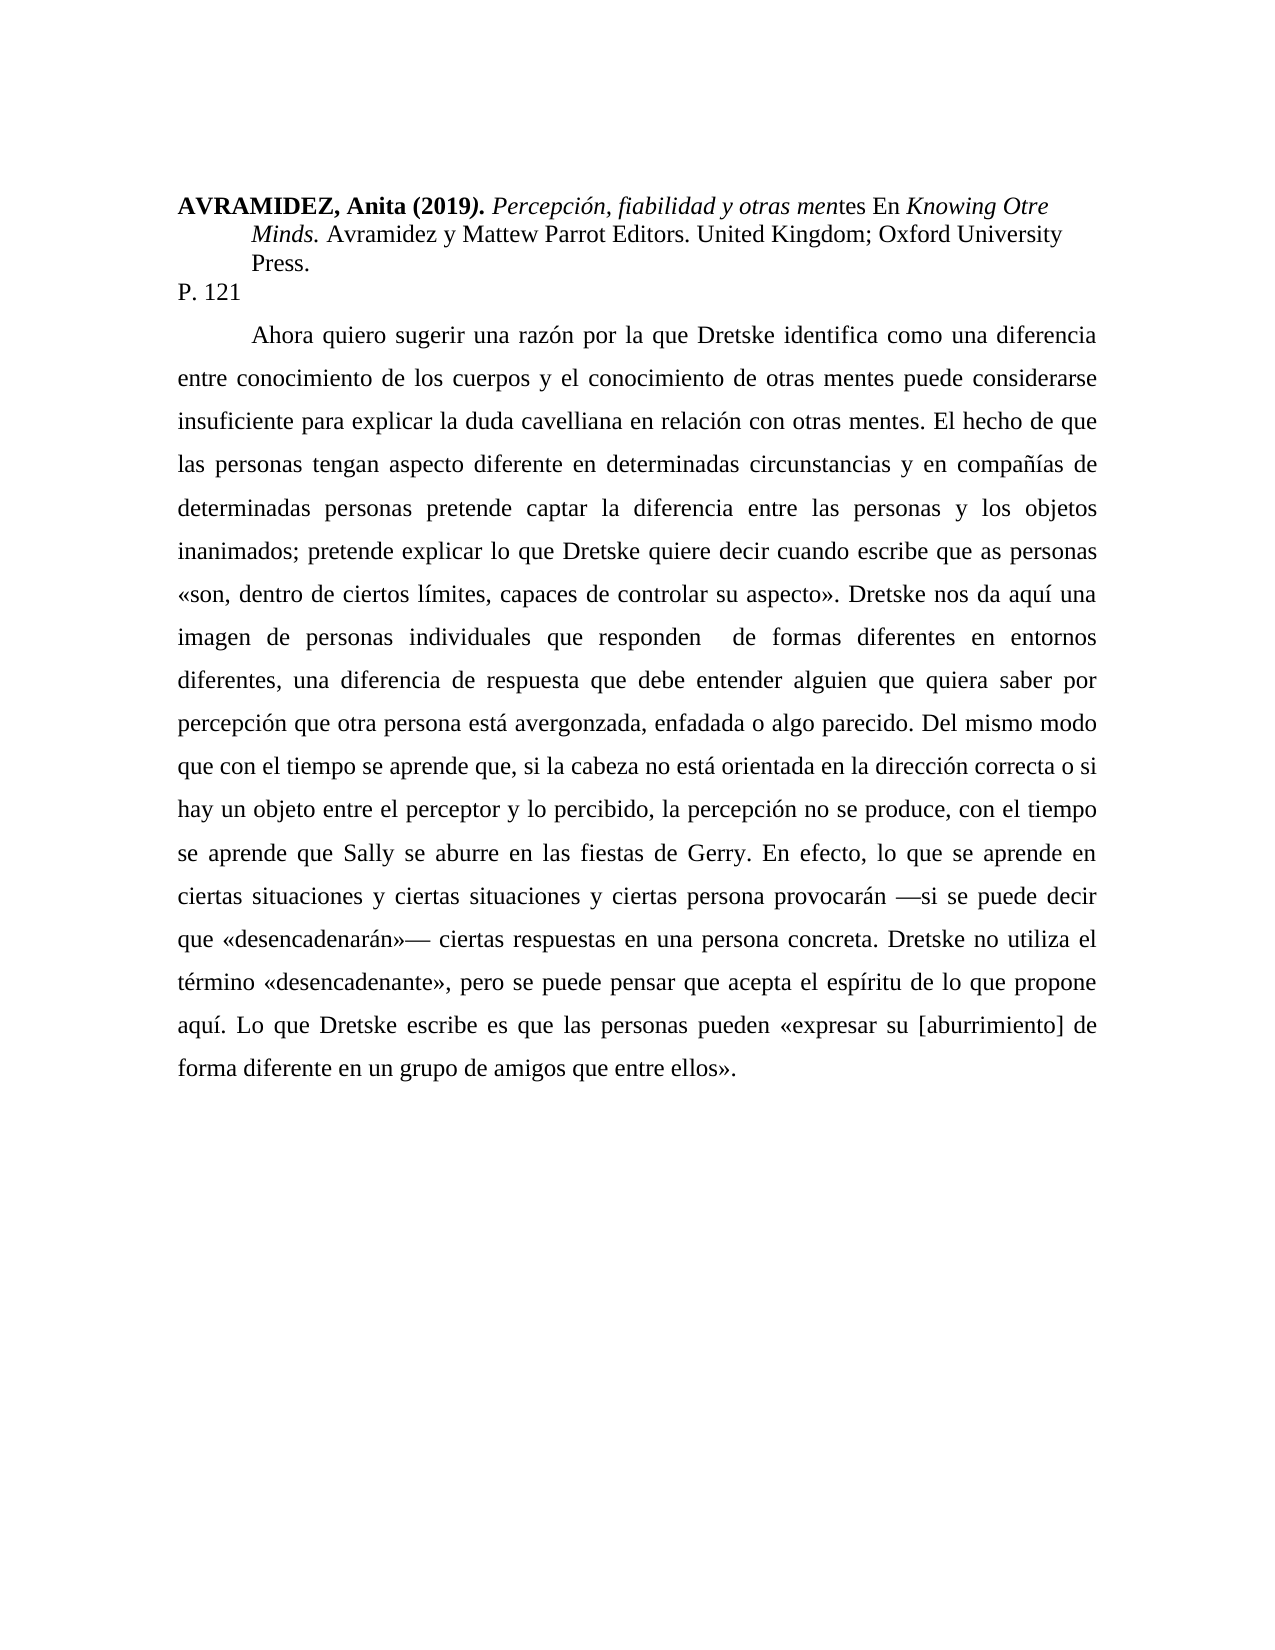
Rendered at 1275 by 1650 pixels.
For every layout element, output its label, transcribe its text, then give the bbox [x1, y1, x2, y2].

text Ahora quiero sugerir una razón por la que Dretske identifica como una diferencia entre conocimiento de los cuerpos y el conocimiento de otras mentes puede considerarse insuficiente para explicar la duda cavelliana en relación con otras mentes. El hecho de que las personas tengan aspecto diferente en determinadas circunstancias y en compañías de determinadas personas pretende captar la diferencia entre las personas y los objetos inanimados; pretende explicar lo que Dretske quiere decir cuando escribe que as personas «son, dentro de ciertos límites, capaces de controlar su aspecto». Dretske nos da aquí una imagen de personas individuales que responden de formas diferentes en entornos diferentes, una diferencia de respuesta que debe entender alguien que quiera saber por percepción que otra persona está avergonzada, enfadada o algo parecido. Del mismo modo que con el tiempo se aprende que, si la cabeza no está orientada en la dirección correcta o si hay un objeto entre el perceptor y lo percibido, la percepción no se produce, con el tiempo se aprende que Sally se aburre en las fiestas de Gerry. En efecto, lo que se aprende en ciertas situaciones y ciertas situaciones y ciertas persona provocarán —si se puede decir que «desencadenarán»— ciertas respuestas en una persona concreta. Dretske no utiliza el término «desencadenante», pero se puede pensar que acepta el espíritu de lo que propone aquí. Lo que Dretske escribe es que las personas pueden «expresar su [aburrimiento] de forma diferente en un grupo de amigos que entre ellos». [177, 320, 1098, 1082]
text AVRAMIDEZ, Anita (2019). Percepción, fiabilidad y otras mentes En Knowing Otre Minds. Avramidez y Mattew Parrot Editors. United Kingdom; Oxford University Press. [177, 191, 1098, 277]
text P. 121 [177, 277, 1098, 306]
